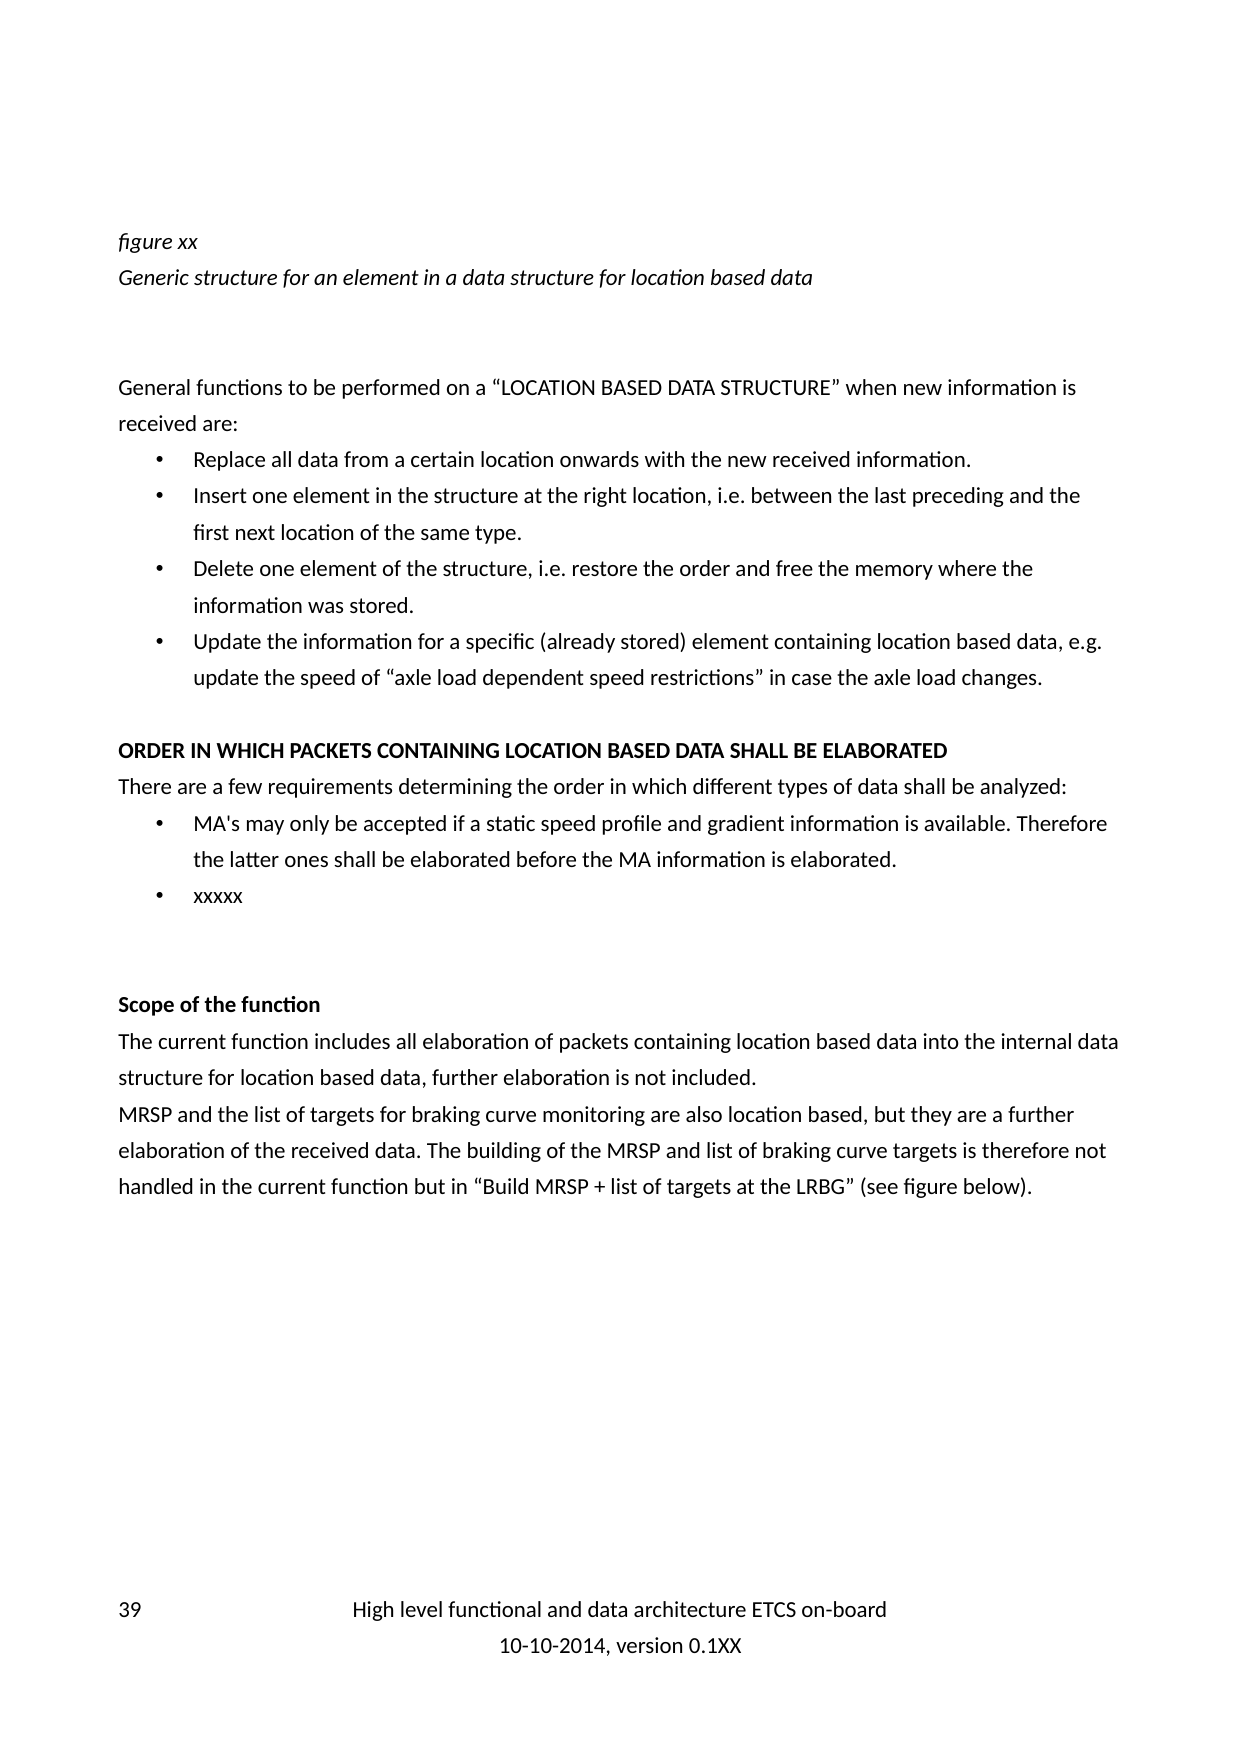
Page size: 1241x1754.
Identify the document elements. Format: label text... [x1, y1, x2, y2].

text Scope of the function [118, 991, 1122, 1019]
text figure xx [118, 227, 1122, 255]
text ORDER IN WHICH PACKETS CONTAINING LOCATION BASED DATA SHALL BE ELABORATED [118, 736, 1122, 764]
text The current function includes all elaboration of packets containing location based data into the internal data structure for location based data, further elaboration is not included. [118, 1027, 1122, 1091]
text General functions to be performed on a “LOCATION BASED DATA STRUCTURE” when new information is received are: [118, 373, 1122, 437]
list xxxxx [156, 882, 1122, 909]
text Generic structure for an element in a data structure for location based data [118, 263, 1122, 292]
list Update the information for a specific (already stored) element containing location based data, e.g. update the speed of “axle load dependent speed restrictions” in case the axle load changes. [156, 627, 1122, 691]
list Delete one element of the structure, i.e. restore the order and free the memory where the information was stored. [156, 554, 1122, 619]
list MA's may only be accepted if a static speed profile and gradient information is available. Therefore the latter ones shall be elaborated before the MA information is elaborated. [156, 809, 1122, 873]
list Replace all data from a certain location onwards with the new received information. [156, 445, 1122, 473]
list Insert one element in the structure at the right location, i.e. between the last preceding and the first next location of the same type. [156, 482, 1122, 546]
text MRSP and the list of targets for braking curve monitoring are also location based, but they are a further elaboration of the received data. The building of the MRSP and list of braking curve targets is therefore not handled in the current function but in “Build MRSP + list of targets at the LRBG” (see figure below). [118, 1100, 1122, 1200]
text There are a few requirements determining the order in which different types of data shall be analyzed: [118, 772, 1122, 801]
